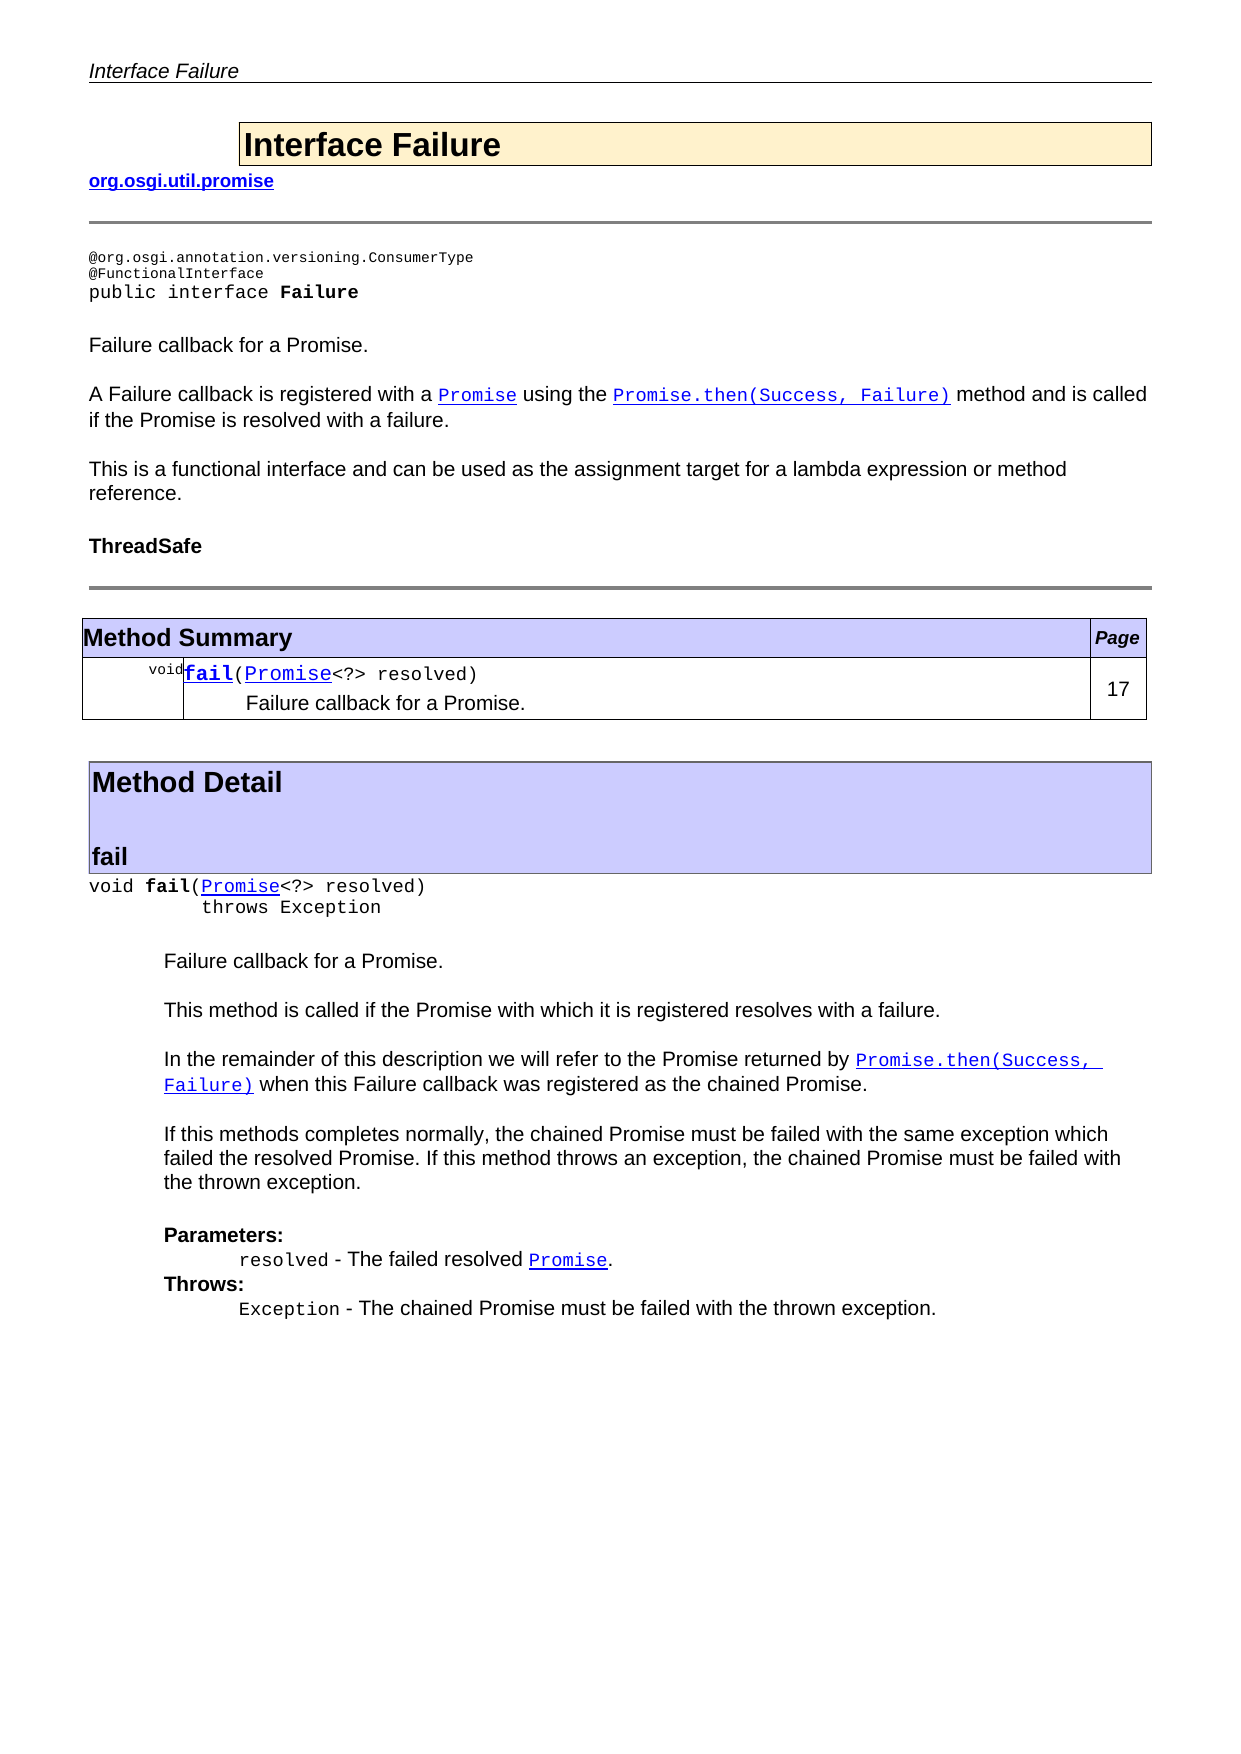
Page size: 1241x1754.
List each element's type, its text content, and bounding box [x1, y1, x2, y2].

table_header Method Summary [83, 619, 1090, 657]
table_header Page [1091, 619, 1146, 657]
text In the remainder of this description we will refer to the Promise returned by Promise.then(Success, Failure) when this Failure callback was registered as the chained Promise. [163, 1047, 1152, 1097]
text @org.osgi.annotation.versioning.ConsumerType @FunctionalInterface public interface Failure [88, 250, 1152, 304]
table_cell 17 [1091, 658, 1146, 719]
subtitle Method Detail [90, 763, 1151, 798]
text A Failure callback is registered with a Promise using the Promise.then(Success, Failure) method and is called if the Promise is resolved with a failure. [88, 382, 1152, 431]
text org.osgi.util.promise [88, 170, 1152, 191]
table_cell void [83, 658, 183, 719]
text Parameters: [163, 1223, 1152, 1247]
text This method is called if the Promise with which it is registered resolves with a failure. [163, 998, 1152, 1022]
text void fail(Promise<?> resolved) throws Exception [88, 877, 1152, 919]
subtitle Interface Failure [240, 123, 1151, 165]
text Throws: [163, 1272, 1152, 1296]
text ThreadSafe [88, 533, 1152, 557]
text Failure callback for a Promise. [163, 949, 1152, 973]
subtitle fail [90, 839, 1151, 873]
text This is a functional interface and can be used as the assignment target for a lambda expression or method reference. [88, 456, 1152, 504]
text If this methods completes normally, the chained Promise must be failed with the same exception which failed the resolved Promise. If this method throws an exception, the chained Promise must be failed with the thrown exception. [163, 1122, 1152, 1194]
text Failure callback for a Promise. [88, 333, 1152, 357]
table_cell fail(Promise<?> resolved) Failure callback for a Promise. [184, 658, 1090, 719]
text Exception - The chained Promise must be failed with the thrown exception. [238, 1296, 1152, 1321]
text resolved - The failed resolved Promise. [238, 1247, 1152, 1272]
